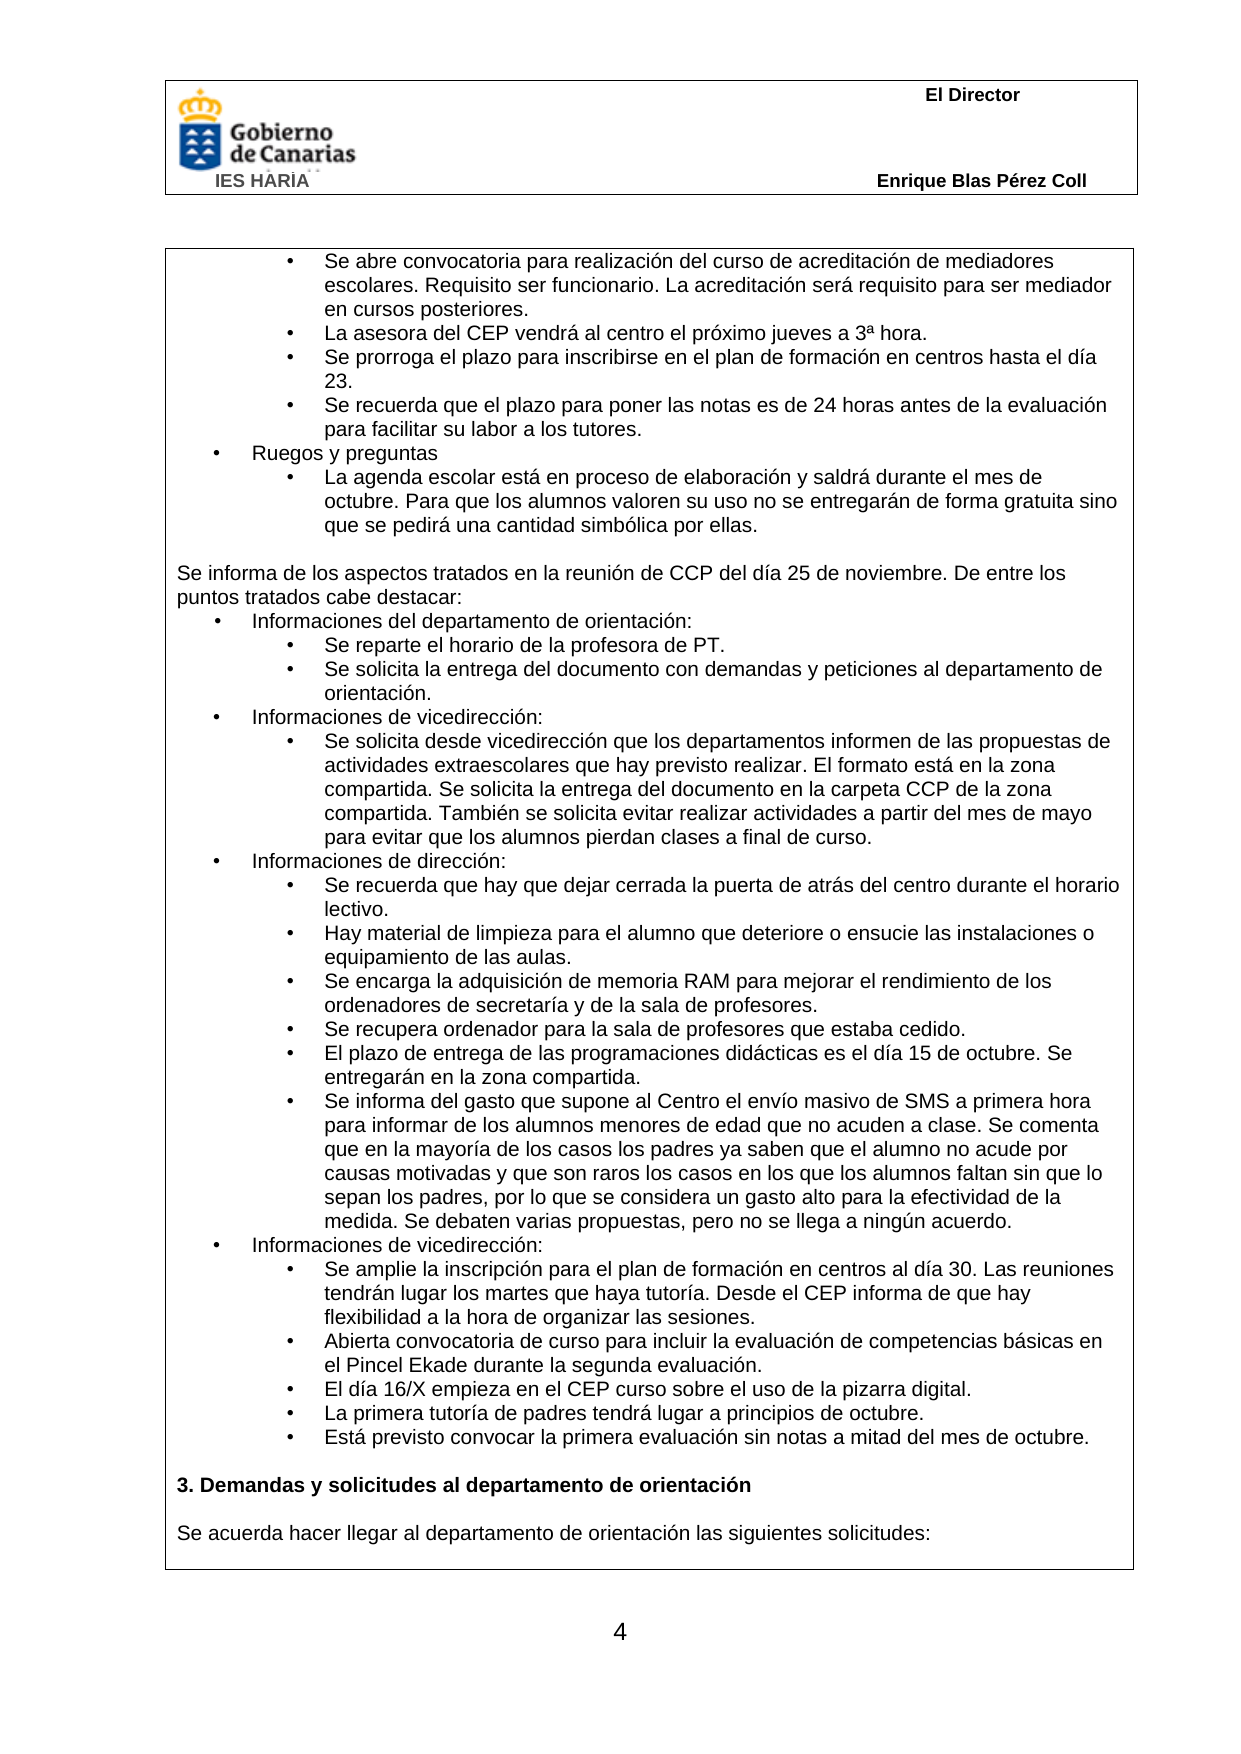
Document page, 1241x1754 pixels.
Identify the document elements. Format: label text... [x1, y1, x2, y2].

table_cell 1. Aprobación si procede del acta de la reunión anterior Se aprueba 2. Informe de las reuniones de CCP (18/9 y 25/9) Se informa de los aspectos tratados en la reunión de CCP del día 18 de noviembre. De entre los puntos tratados cabe destacar: Informaciones del director: El secretario de la CCP para el presente curso será Geremy al ser el miembro de la CCP de menor edad. La consejería ha habilitado un campus online sobre el programa PROIDEAC con recursos sobre competencias básicas y rúbricas generales. Hacer llegar al profesorado nuevo en el centro que se han de tener en cuenta las propuestas de mejora de la evaluación de diagnóstico a la hora de elaborar las programaciones. Las mismas se pueden localizar en la zona compartida. Se informa de que en la PGA se incluirán medidas tendentes a alcanzar los objetivos estratégicos establecidos por la Consejería para el presente curso. Se pueden consultar los mismos en la zona compartida. Se informa que en el CALPLAN se han asignado al centro 8 horas para realizar OMAs (Otras Medidas de Atención a la diversidad). Siguiendo la nueva normativa, los miembros de los departamentos de Religión y Filosofía no asisten a la CCP. Asistirán a las reuniones de otros departamentos para ser informados. Se están cargando los horarios en el Pincel EKADE y en el SGD. Los datos de los alumnos en los Tamagochis y las plantillas para reserva de aulas específicas estarán disponibles a lo largo de la próxima semana. Informaciones del Departamento de Orientación: Se reparte documentación a los departamentos sobre materias adaptadas Se reparte documento a rellenar por los departamentos para que hagan llegar sus demandas y solicitudes al departamento de Orientación. Se informa a los departamentos con alumnado con adaptaciones curriculares que según la normativa han de reflejar mensualmente en acta el seguimiento de las mismas. Se informa de las directrices base del plan de trabajo para el presente curso del dpto de Orientación. Se destaca en que se tratará de dar respuesta demandas concretas y prioritarias. La documentación completa se ha colgado en la zona compartida en la carpeta de la CCP. Informaciones de Jefatura de Estudios: Abierta convocatoria para cursos de teleformación del primer trimestre. Se abre convocatoria para realización del curso de acreditación de mediadores escolares. Requisito ser funcionario. La acreditación será requisito para ser mediador en cursos posteriores. La asesora del CEP vendrá al centro el próximo jueves a 3ª hora. Se prorroga el plazo para inscribirse en el plan de formación en centros hasta el día 23. Se recuerda que el plazo para poner las notas es de 24 horas antes de la evaluación para facilitar su labor a los tutores. Ruegos y preguntas La agenda escolar está en proceso de elaboración y saldrá durante el mes de octubre. Para que los alumnos valoren su uso no se entregarán de forma gratuita sino que se pedirá una cantidad simbólica por ellas. Se informa de los aspectos tratados en la reunión de CCP del día 25 de noviembre. De entre los puntos tratados cabe destacar: Informaciones del departamento de orientación: Se reparte el horario de la profesora de PT. Se solicita la entrega del documento con demandas y peticiones al departamento de orientación. Informaciones de vicedirección: Se solicita desde vicedirección que los departamentos informen de las propuestas de actividades extraescolares que hay previsto realizar. El formato está en la zona compartida. Se solicita la entrega del documento en la carpeta CCP de la zona compartida. También se solicita evitar realizar actividades a partir del mes de mayo para evitar que los alumnos pierdan clases a final de curso. Informaciones de dirección: Se recuerda que hay que dejar cerrada la puerta de atrás del centro durante el horario lectivo. Hay material de limpieza para el alumno que deteriore o ensucie las instalaciones o equipamiento de las aulas. Se encarga la adquisición de memoria RAM para mejorar el rendimiento de los ordenadores de secretaría y de la sala de profesores. Se recupera ordenador para la sala de profesores que estaba cedido. El plazo de entrega de las programaciones didácticas es el día 15 de octubre. Se entregarán en la zona compartida. Se informa del gasto que supone al Centro el envío masivo de SMS a primera hora para informar de los alumnos menores de edad que no acuden a clase. Se comenta que en la mayoría de los casos los padres ya saben que el alumno no acude por causas motivadas y que son raros los casos en los que los alumnos faltan sin que lo sepan los padres, por lo que se considera un gasto alto para la efectividad de la medida. Se debaten varias propuestas, pero no se llega a ningún acuerdo. Informaciones de vicedirección: Se amplie la inscripción para el plan de formación en centros al día 30. Las reuniones tendrán lugar los martes que haya tutoría. Desde el CEP informa de que hay flexibilidad a la hora de organizar las sesiones. Abierta convocatoria de curso para incluir la evaluación de competencias básicas en el Pincel Ekade durante la segunda evaluación. El día 16/X empieza en el CEP curso sobre el uso de la pizarra digital. La primera tutoría de padres tendrá lugar a principios de octubre. Está previsto convocar la primera evaluación sin notas a mitad del mes de octubre. 3. Demandas y solicitudes al departamento de orientación Se acuerda hacer llegar al departamento de orientación las siguientes solicitudes: Establecer como prioritario para este departamento el área de acción tutorial y orientación académica-profesional del alumnado. Dentro de las acciones concretas se solicita informar al alumnado de 4º de las características del ciclo y asesoramiento a los alumnos de 2º del ciclo respecto a las salidas académicas y profesionales que tienen al terminar el ciclo. Continuar con el programa iniciado el curso anterior de fomento de la autonomía y mejora de las competencias del alumnado del ciclo en técnicas de estudio y autoorganización que incluye charlas y recursos como la agenda escolar. 4. Programaciones Se recuerda que se han de incluir en las programaciones didácticas de los módulos y materias se han de incluir medidas concretas tendentes a favorecer las propuestas de mejora consensuadas por el claustro el curso pasado así como los objetivos estratégicos fijados por la Consejería para el presente curso. Se acuerda que los miembros del departamento harán llegar a Iván por correo las programaciones a medida que las vayan finalizando para posteriormente hacerlas llegar a la dirección del centro. Se acuerda realizar en las reuniones de departamento seguimiento de aplicación y coordinación de las contenidos impartidos en los diferentes módulos y materias. 5. Actividades extraescolares Se acuerda comunicar como única actividad extraescolar prevista la asistencia a las jornadas de FP que se celebran en el IES Zonzamas. Si surgiera otra actividad se presentará con tiempo suficiente para ser aprobada en Consejo Escolar. Se acuerda contactar con AENA para ver la posibilidad de realizar una visita. Se acuerda contactar con las empresas en las que realizan las prácticas los alumnos para sondear la posibilidad de realizar una actividad práctica en las mismas, posibilidad prevista actualmente en la FCT. 6. Compras Se informa de la adquisición de 4 ratones y 1 teclado en PC-BOX. EL resto de teclados llegarán a la tienda a lo largo de la semana. Se hará cargo de ir a buscarlos Etiel. 7. Sugerencias y preguntas No hay [166, 249, 1133, 1569]
picture [173, 85, 359, 172]
